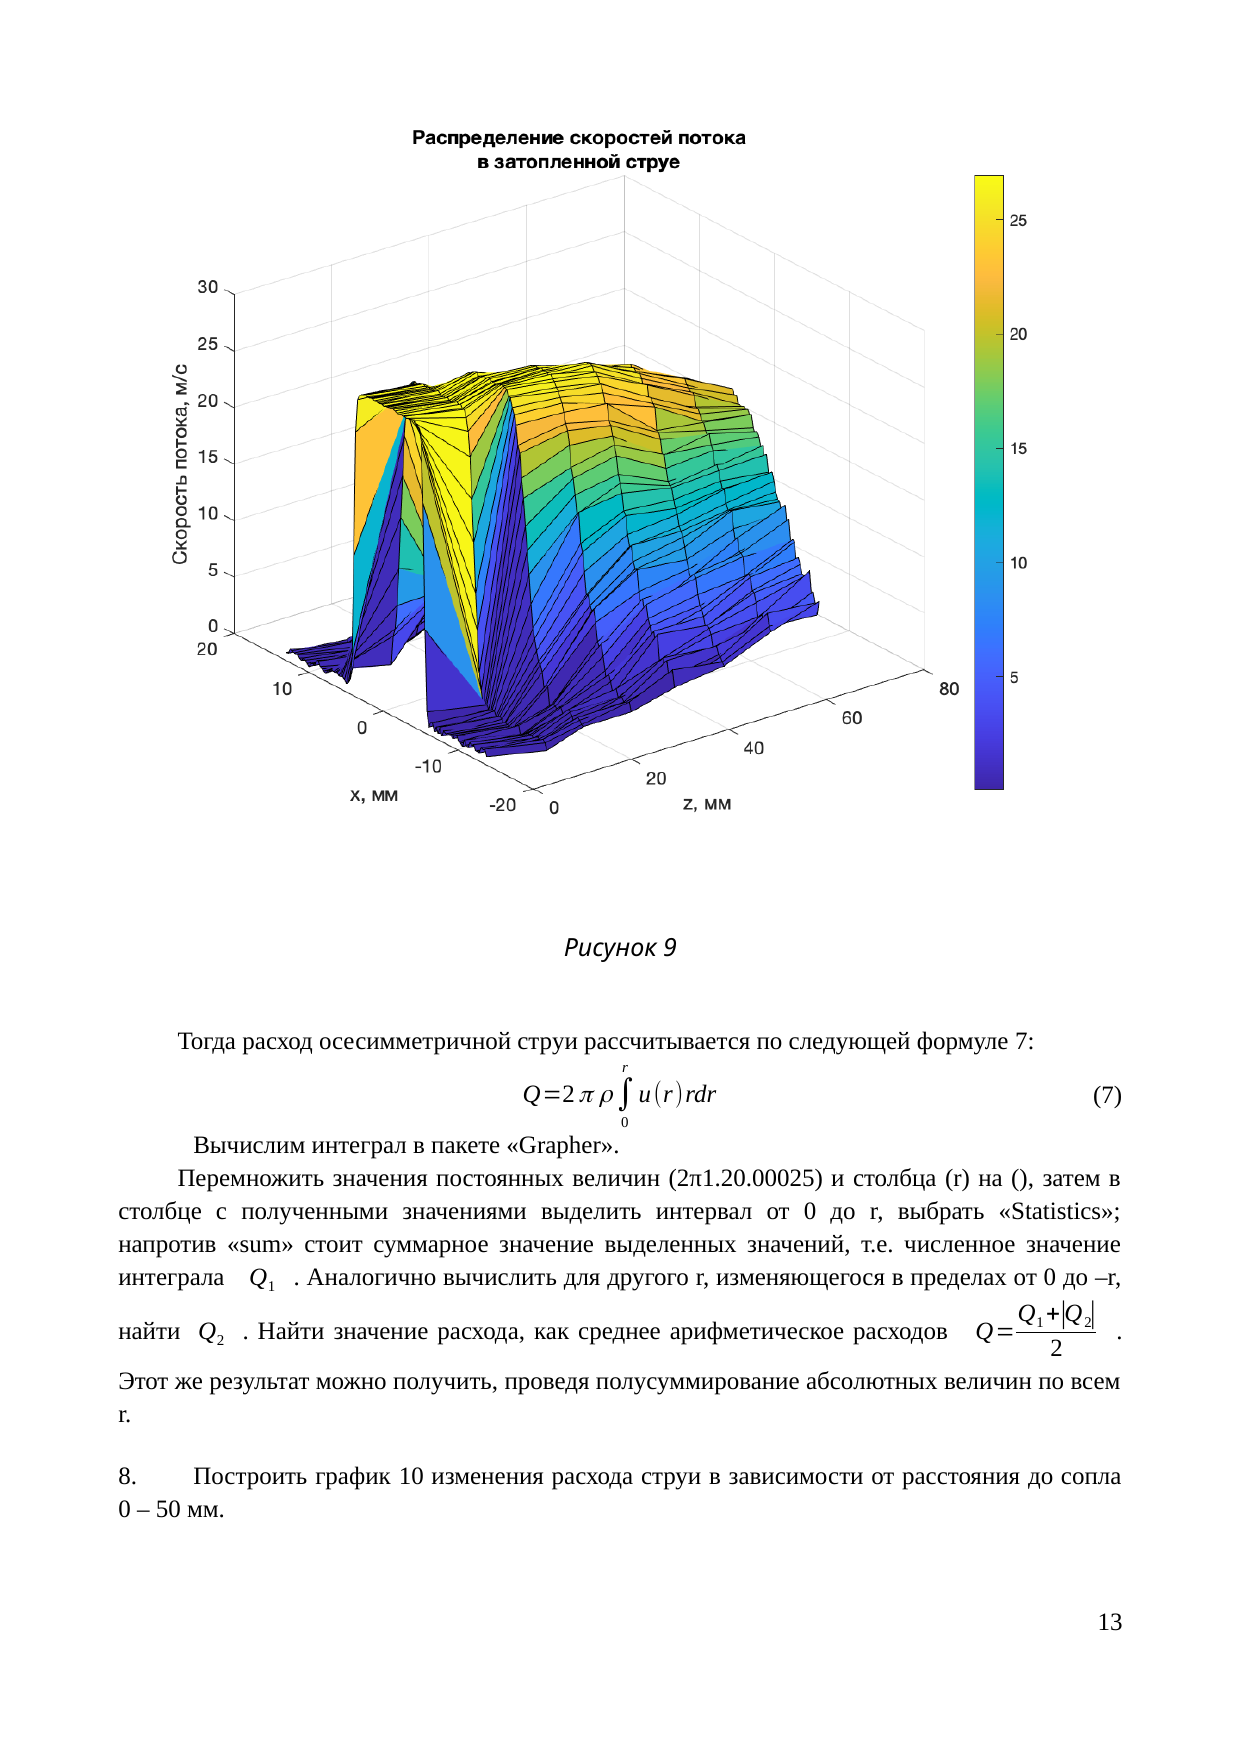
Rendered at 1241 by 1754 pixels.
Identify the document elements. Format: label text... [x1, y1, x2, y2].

list Рисунок 9 [118, 930, 1122, 964]
picture [118, 118, 1123, 871]
text Перемножить значения постоянных величин (2π1.20.00025) и столбца (r) на (), затем в столбце с полученными значениями выделить интервал от 0 до r, выбрать «Statistics»; напротив «sum» стоит суммарное значение выделенных значений, т.е. численное значение интеграла . Аналогично вычислить для другого r, изменяющегося в пределах от 0 до –r, найти. Найти значение расхода, как среднее арифметическое расходов . Этот же результат можно получить, проведя полусуммирование абсолютных величин по всем r. [118, 1163, 1122, 1428]
list Построить график 10 изменения расхода струи в зависимости от расстояния до сопла 0 – 50 мм. [118, 1461, 1122, 1522]
text (7) [118, 1059, 1122, 1130]
list Вычислим интеграл в пакете «Grapher». [156, 1130, 1122, 1159]
text Тогда расход осесимметричной струи рассчитывается по следующей формуле 7: [118, 1026, 1122, 1055]
